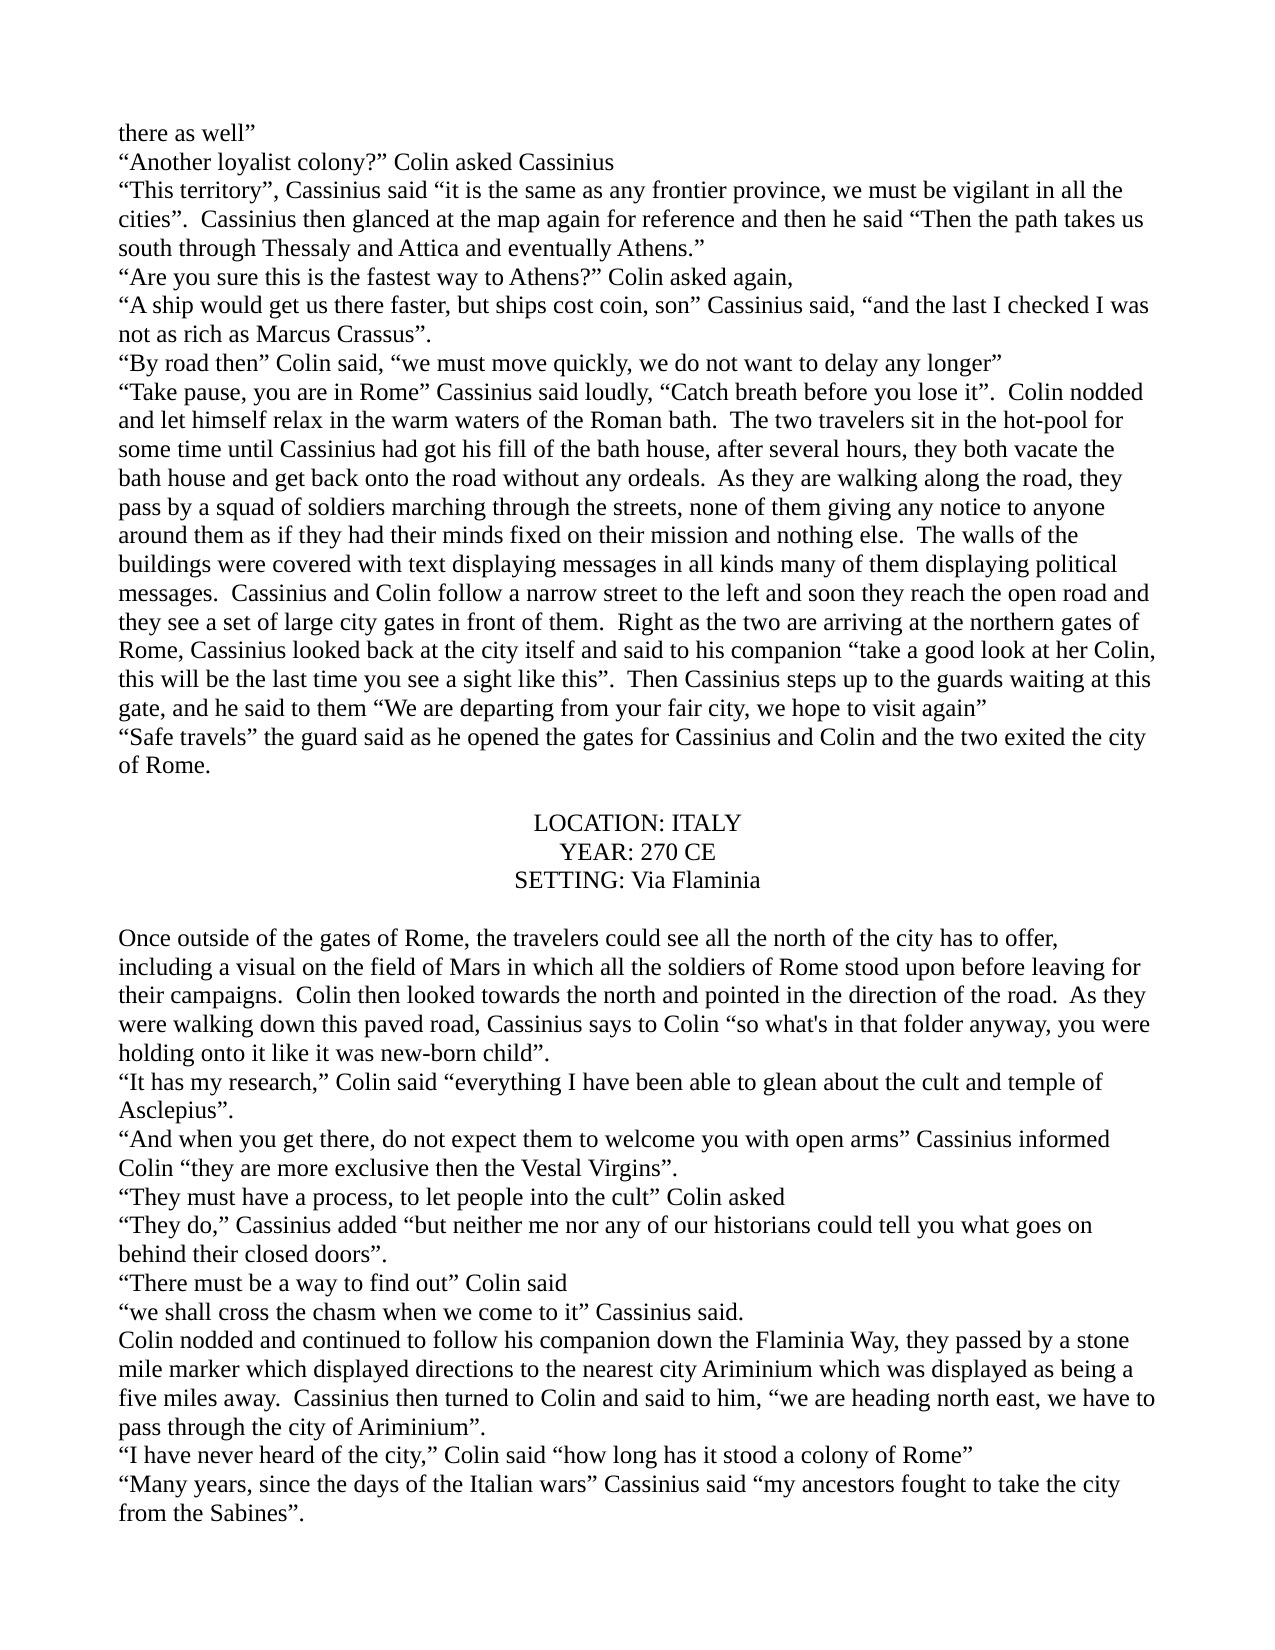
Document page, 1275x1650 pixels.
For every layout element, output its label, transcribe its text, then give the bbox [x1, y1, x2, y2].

text Colin nodded and continued to follow his companion down the Flaminia Way, they passed by a stone mile marker which displayed directions to the nearest city Ariminium which was displayed as being a five miles away. Cassinius then turned to Colin and said to him, “we are heading north east, we have to pass through the city of Ariminium”. [118, 1326, 1157, 1441]
text “They do,” Cassinius added “but neither me nor any of our historians could tell you what goes on behind their closed doors”. [118, 1211, 1157, 1268]
text Once outside of the gates of Rome, the travelers could see all the north of the city has to offer, including a visual on the field of Mars in which all the soldiers of Rome stood upon before leaving for their campaigns. Colin then looked towards the north and pointed in the direction of the road. As they were walking down this paved road, Cassinius says to Colin “so what's in that folder anyway, you were holding onto it like it was new-born child”. [118, 923, 1157, 1067]
text there as well” [118, 118, 1157, 147]
text “we shall cross the chasm when we come to it” Cassinius said. [118, 1297, 1157, 1326]
text SETTING: Via Flaminia [118, 866, 1157, 894]
text “Take pause, you are in Rome” Cassinius said loudly, “Catch breath before you lose it”. Colin nodded and let himself relax in the warm waters of the Roman bath. The two travelers sit in the hot-pool for some time until Cassinius had got his fill of the bath house, after several hours, they both vacate the bath house and get back onto the road without any ordeals. As they are walking along the road, they pass by a squad of soldiers marching through the streets, none of them giving any notice to anyone around them as if they had their minds fixed on their mission and nothing else. The walls of the buildings were covered with text displaying messages in all kinds many of them displaying political messages. Cassinius and Colin follow a narrow street to the left and soon they reach the open road and they see a set of large city gates in front of them. Right as the two are arriving at the northern gates of Rome, Cassinius looked back at the city itself and said to his companion “take a good look at her Colin, this will be the last time you see a sight like this”. Then Cassinius steps up to the guards waiting at this gate, and he said to them “We are departing from your fair city, we hope to visit again” [118, 377, 1157, 722]
text “This territory”, Cassinius said “it is the same as any frontier province, we must be vigilant in all the cities”. Cassinius then glanced at the map again for reference and then he said “Then the path takes us south through Thessaly and Attica and eventually Athens.” [118, 176, 1157, 262]
text “Are you sure this is the fastest way to Athens?” Colin asked again, [118, 262, 1157, 291]
text “Safe travels” the guard said as he opened the gates for Cassinius and Colin and the two exited the city of Rome. [118, 722, 1157, 779]
text “It has my research,” Colin said “everything I have been able to glean about the cult and temple of Asclepius”. [118, 1067, 1157, 1124]
text “I have never heard of the city,” Colin said “how long has it stood a colony of Rome” [118, 1441, 1157, 1469]
text YEAR: 270 CE [118, 837, 1157, 866]
text “There must be a way to find out” Colin said [118, 1268, 1157, 1297]
text “They must have a process, to let people into the cult” Colin asked [118, 1182, 1157, 1211]
text “By road then” Colin said, “we must move quickly, we do not want to delay any longer” [118, 348, 1157, 377]
text LOCATION: ITALY [118, 808, 1157, 837]
text “Another loyalist colony?” Colin asked Cassinius [118, 147, 1157, 176]
text “A ship would get us there faster, but ships cost coin, son” Cassinius said, “and the last I checked I was not as rich as Marcus Crassus”. [118, 291, 1157, 348]
text “Many years, since the days of the Italian wars” Cassinius said “my ancestors fought to take the city from the Sabines”. [118, 1469, 1157, 1527]
text “And when you get there, do not expect them to welcome you with open arms” Cassinius informed Colin “they are more exclusive then the Vestal Virgins”. [118, 1124, 1157, 1182]
